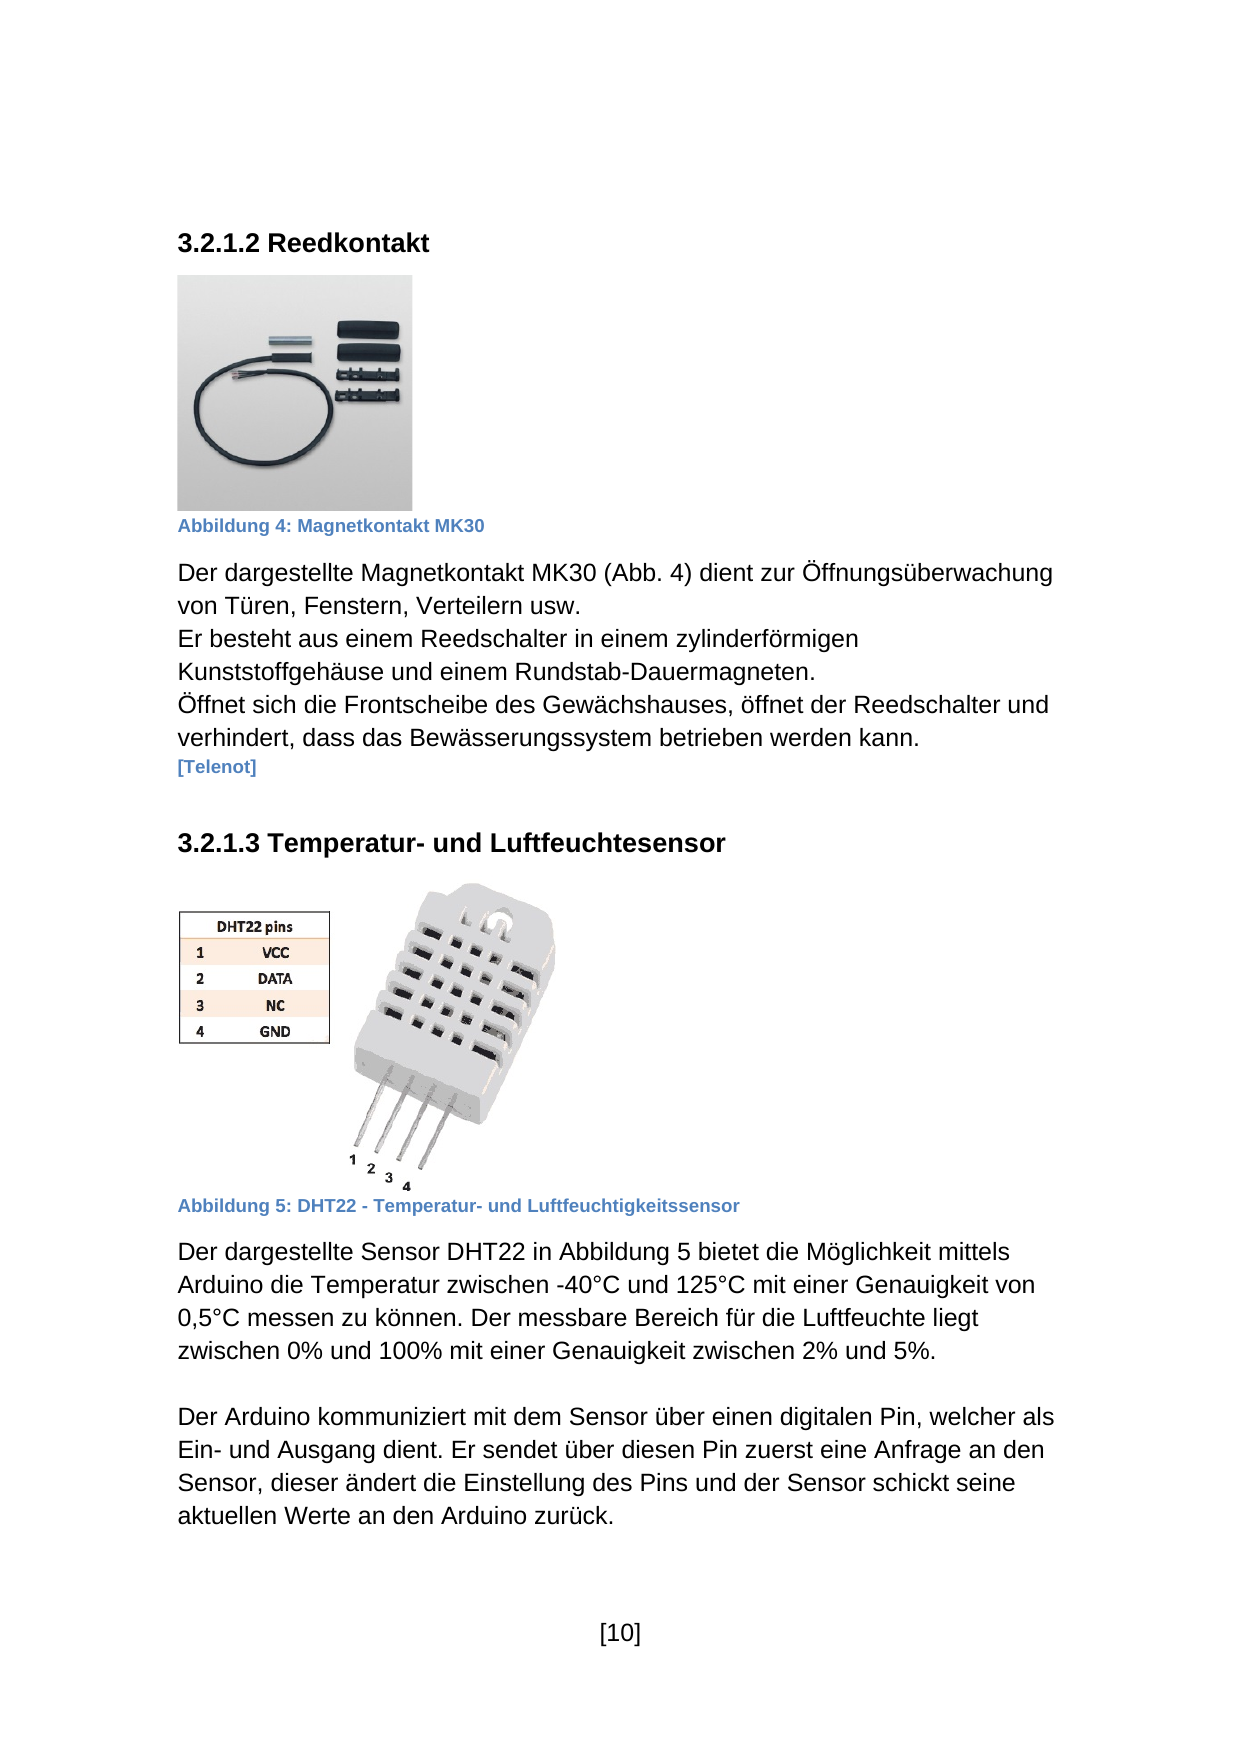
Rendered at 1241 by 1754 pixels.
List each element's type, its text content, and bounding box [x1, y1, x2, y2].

text [Telenot] [177, 756, 1063, 777]
text Öffnet sich die Frontscheibe des Gewächshauses, öffnet der Reedschalter und verhindert, dass das Bewässerungssystem betrieben werden kann. [177, 690, 1063, 752]
picture [177, 875, 557, 1191]
text Der dargestellte Magnetkontakt MK30 (Abb. 4) dient zur Öffnungsüberwachung von Türen, Fenstern, Verteilern usw. [177, 558, 1063, 619]
picture [177, 275, 413, 511]
text Der Arduino kommuniziert mit dem Sensor über einen digitalen Pin, welcher als Ein- und Ausgang dient. Er sendet über diesen Pin zuerst eine Anfrage an den Sensor, dieser ändert die Einstellung des Pins und der Sensor schickt seine aktuellen Werte an den Arduino zurück. [177, 1402, 1063, 1530]
subtitle Reedkontakt [177, 227, 1063, 258]
text Abbildung 5: DHT22 - Temperatur- und Luftfeuchtigkeitssensor [177, 1195, 1063, 1216]
subtitle Temperatur- und Luftfeuchtesensor [177, 827, 1063, 859]
text Der dargestellte Sensor DHT22 in Abbildung 5 bietet die Möglichkeit mittels Arduino die Temperatur zwischen -40°C und 125°C mit einer Genauigkeit von 0,5°C messen zu können. Der messbare Bereich für die Luftfeuchte liegt zwischen 0% und 100% mit einer Genauigkeit zwischen 2% und 5%. [177, 1237, 1063, 1365]
text Er besteht aus einem Reedschalter in einem zylinderförmigen Kunststoffgehäuse und einem Rundstab-Dauermagneten. [177, 624, 1063, 686]
text Abbildung 4: Magnetkontakt MK30 [177, 515, 1063, 537]
